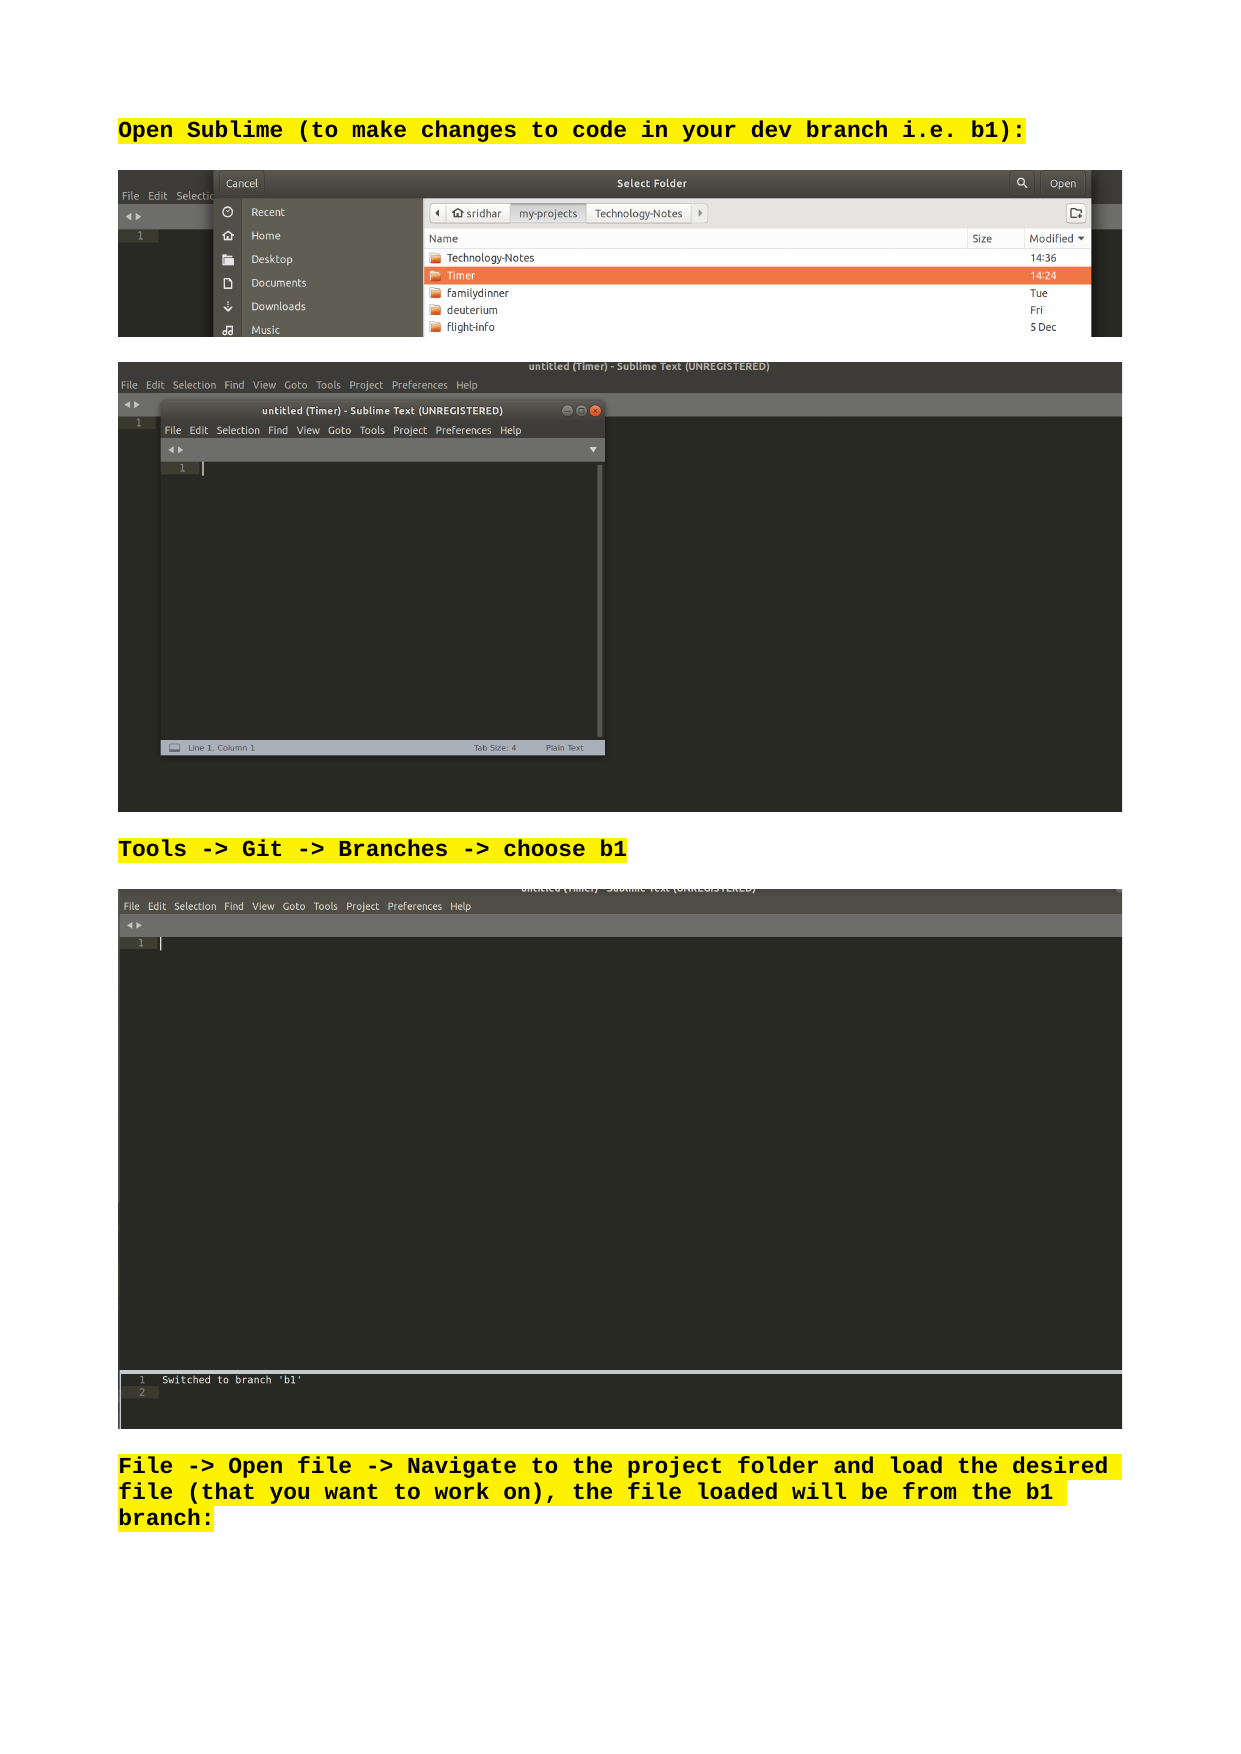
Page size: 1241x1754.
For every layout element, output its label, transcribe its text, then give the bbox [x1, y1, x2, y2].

picture [118, 889, 1123, 1429]
text File -> Open file -> Navigate to the project folder and load the desired file (that you want to work on), the file loaded will be from the b1 branch: [118, 1454, 1122, 1532]
picture [118, 170, 1123, 337]
text Open Sublime (to make changes to code in your dev branch i.e. b1): [118, 118, 1122, 144]
text Tools -> Git -> Branches -> choose b1 [118, 838, 1122, 863]
picture [118, 362, 1123, 812]
